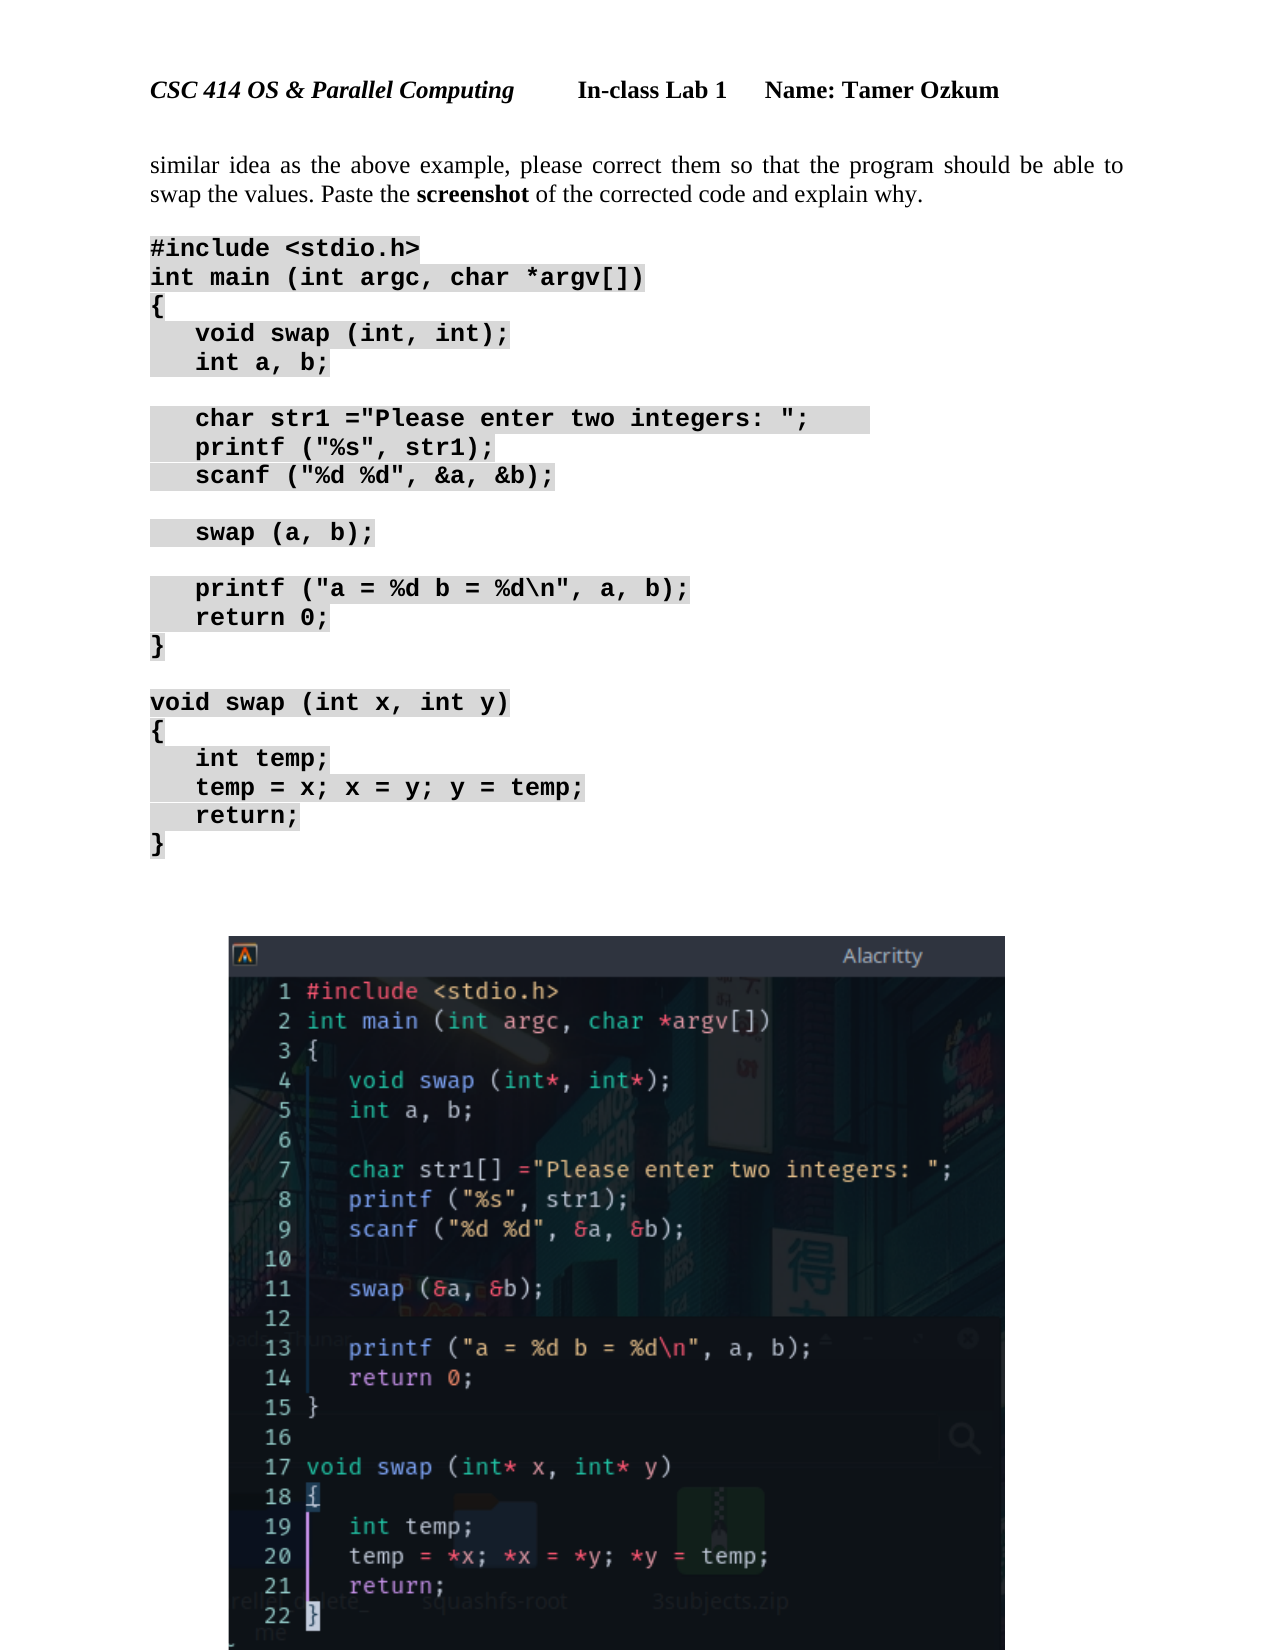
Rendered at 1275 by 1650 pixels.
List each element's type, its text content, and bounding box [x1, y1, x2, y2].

text similar idea as the above example, please correct them so that the program should be able to swap the values. Paste the screenshot of the corrected code and explain why. [150, 150, 1125, 207]
text printf ("a = %d b = %d\n", a, b); [150, 576, 1125, 604]
text void swap (int, int); [150, 321, 1125, 349]
text { [150, 292, 1125, 321]
text int temp; [150, 746, 1125, 774]
text char str1 ="Please enter two integers: "; [150, 406, 1125, 434]
text int a, b; [150, 349, 1125, 377]
text return; [150, 802, 1125, 831]
text return 0; [150, 604, 1125, 632]
text temp = x; x = y; y = temp; [150, 774, 1125, 802]
text void swap (int x, int y) [150, 689, 1125, 717]
text scanf ("%d %d", &a, &b); [150, 462, 1125, 491]
text swap (a, b); [150, 519, 1125, 547]
text } [150, 632, 1125, 661]
text } [150, 831, 1125, 859]
text #include <stdio.h> [150, 236, 1125, 264]
text { [150, 717, 1125, 746]
text int main (int argc, char *argv[]) [150, 264, 1125, 292]
text printf ("%s", str1); [150, 434, 1125, 462]
